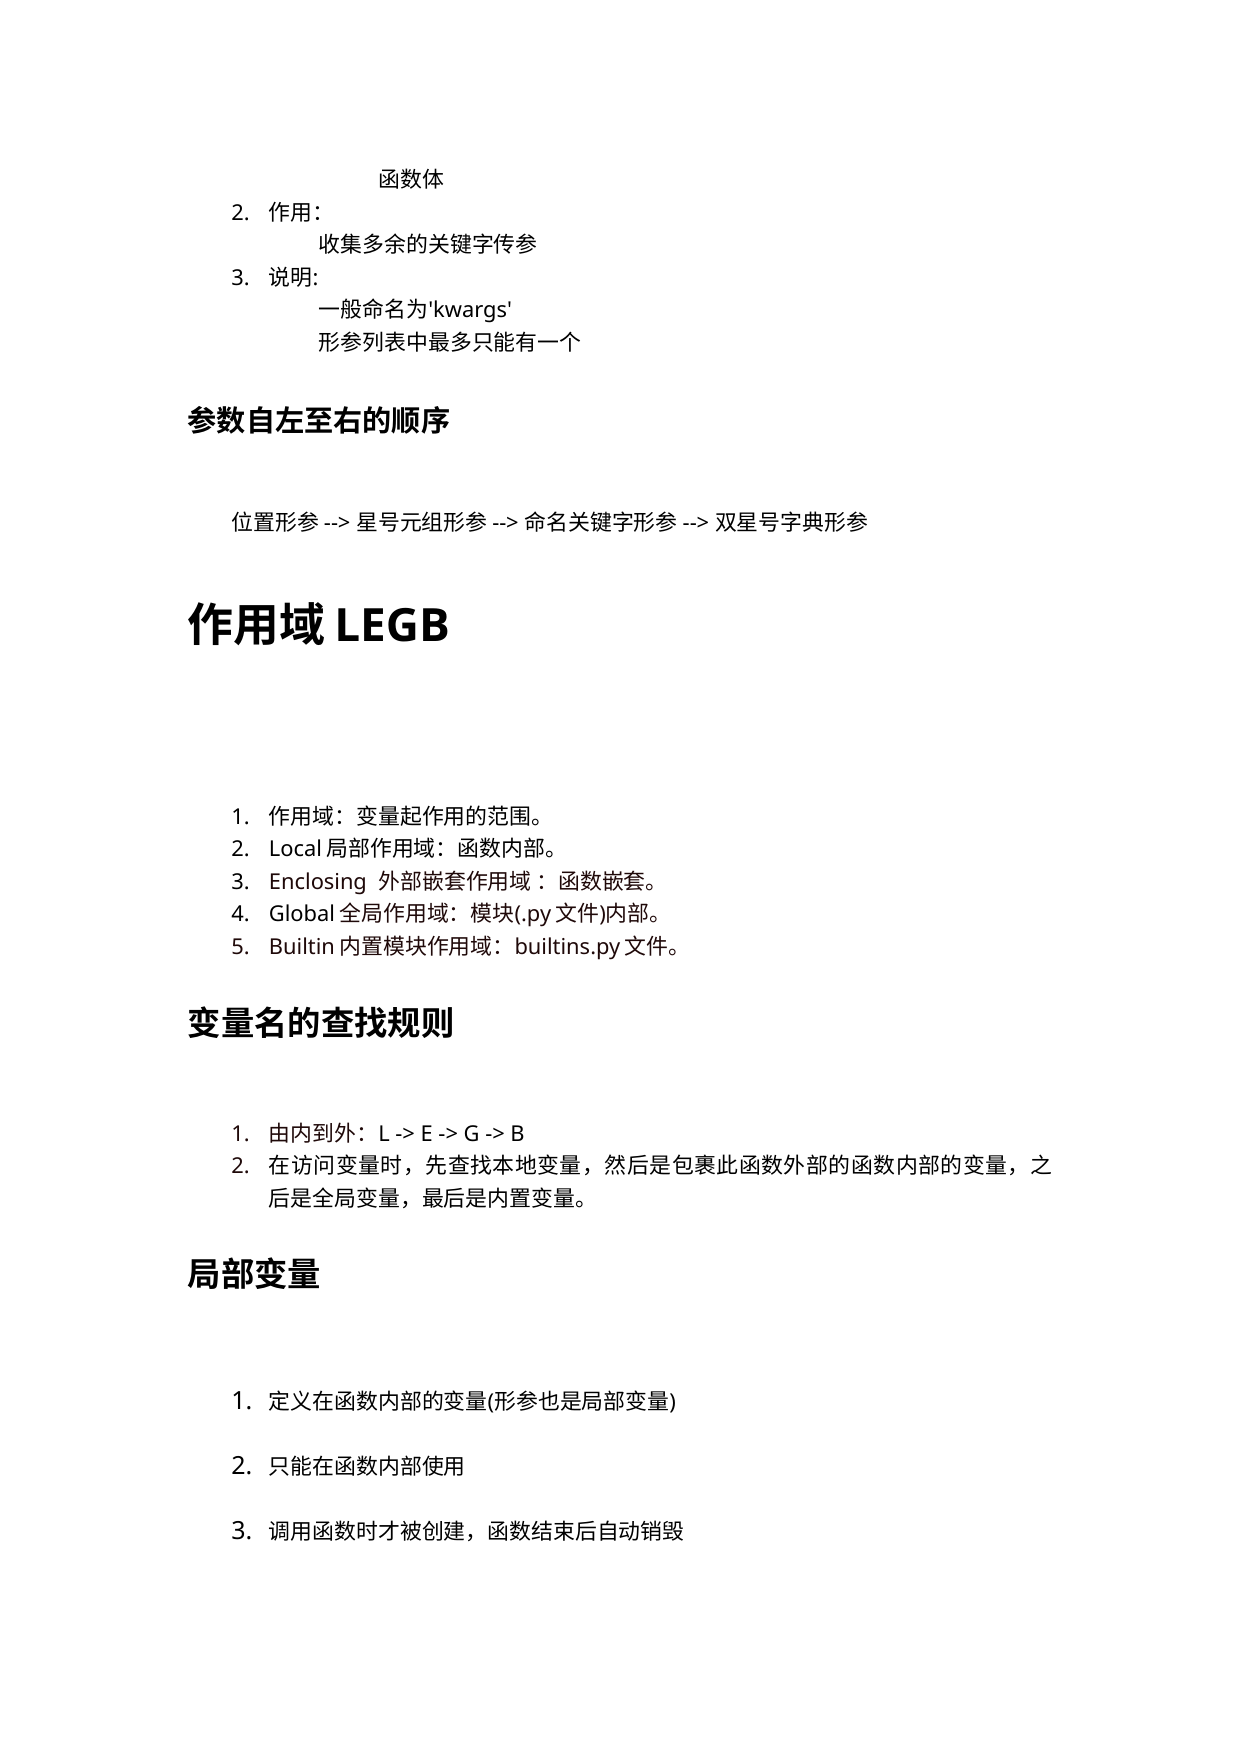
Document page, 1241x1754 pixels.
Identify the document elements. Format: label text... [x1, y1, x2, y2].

list 由内到外：L -> E -> G -> B [231, 1115, 1053, 1148]
list 说明: [231, 259, 1053, 292]
subtitle 参数自左至右的顺序 [187, 386, 1053, 451]
list 作用： [231, 194, 1053, 227]
list 作用域：变量起作用的范围。 [231, 798, 1053, 831]
list 函数体 [291, 162, 1053, 194]
list Enclosing 外部嵌套作用域 ：函数嵌套。 [231, 863, 1053, 896]
list 调用函数时才被创建，函数结束后自动销毁 [231, 1497, 1053, 1562]
list Global全局作用域：模块(.py文件)内部。 [231, 896, 1053, 928]
list 收集多余的关键字传参 [312, 227, 1053, 259]
list 形参列表中最多只能有一个 [319, 324, 1053, 357]
subtitle 局部变量 [187, 1240, 1053, 1305]
list 一般命名为'kwargs' [319, 292, 1053, 324]
text 位置形参 --> 星号元组形参 --> 命名关键字形参 --> 双星号字典形参 [187, 505, 1053, 537]
list Builtin内置模块作用域：builtins.py文件。 [231, 928, 1053, 961]
list Local局部作用域：函数内部。 [231, 831, 1053, 863]
list 只能在函数内部使用 [231, 1432, 1053, 1497]
subtitle 作用域LEGB [187, 573, 1053, 670]
subtitle 变量名的查找规则 [187, 988, 1053, 1053]
list 定义在函数内部的变量(形参也是局部变量) [231, 1367, 1053, 1432]
list 在访问变量时，先查找本地变量，然后是包裹此函数外部的函数内部的变量，之后是全局变量，最后是内置变量。 [231, 1148, 1053, 1213]
